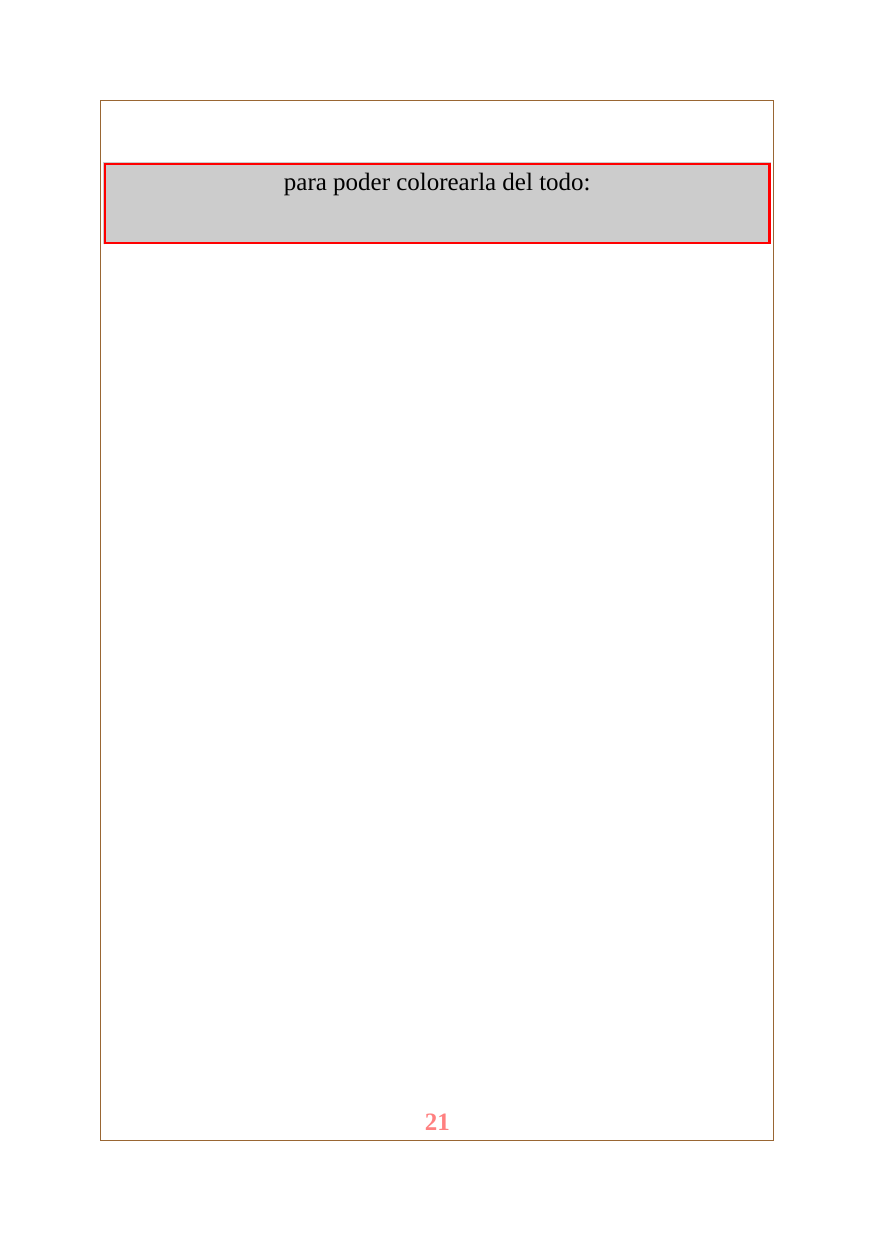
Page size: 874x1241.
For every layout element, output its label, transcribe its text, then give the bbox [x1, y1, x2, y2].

text para poder colorearla del todo: [106, 165, 768, 242]
